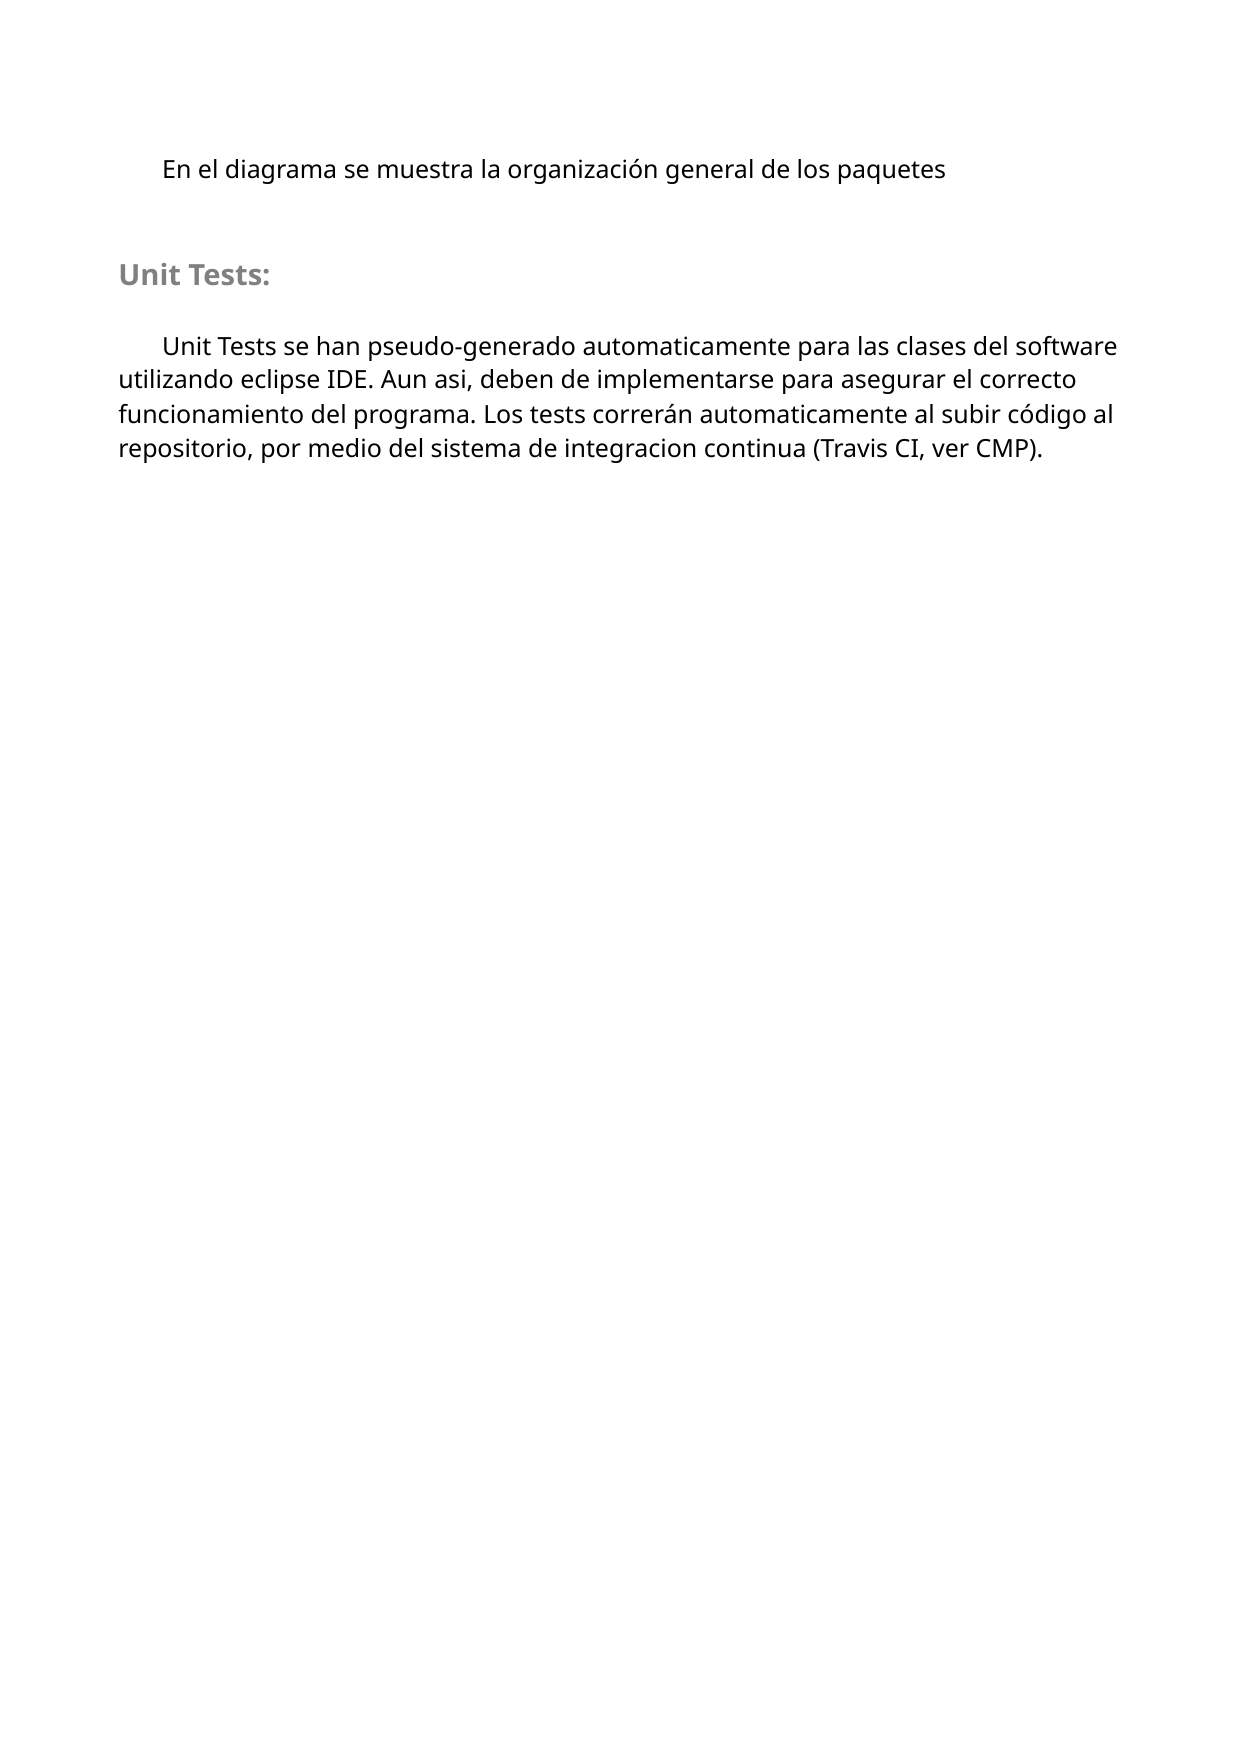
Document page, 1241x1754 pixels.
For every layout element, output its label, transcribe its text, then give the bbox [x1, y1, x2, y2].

text Unit Tests: [118, 254, 1122, 294]
text En el diagrama se muestra la organización general de los paquetes [118, 152, 1122, 186]
text Unit Tests se han pseudo-generado automaticamente para las clases del software utilizando eclipse IDE. Aun asi, deben de implementarse para asegurar el correcto funcionamiento del programa. Los tests correrán automaticamente al subir código al repositorio, por medio del sistema de integracion continua (Travis CI, ver CMP). [118, 328, 1122, 464]
